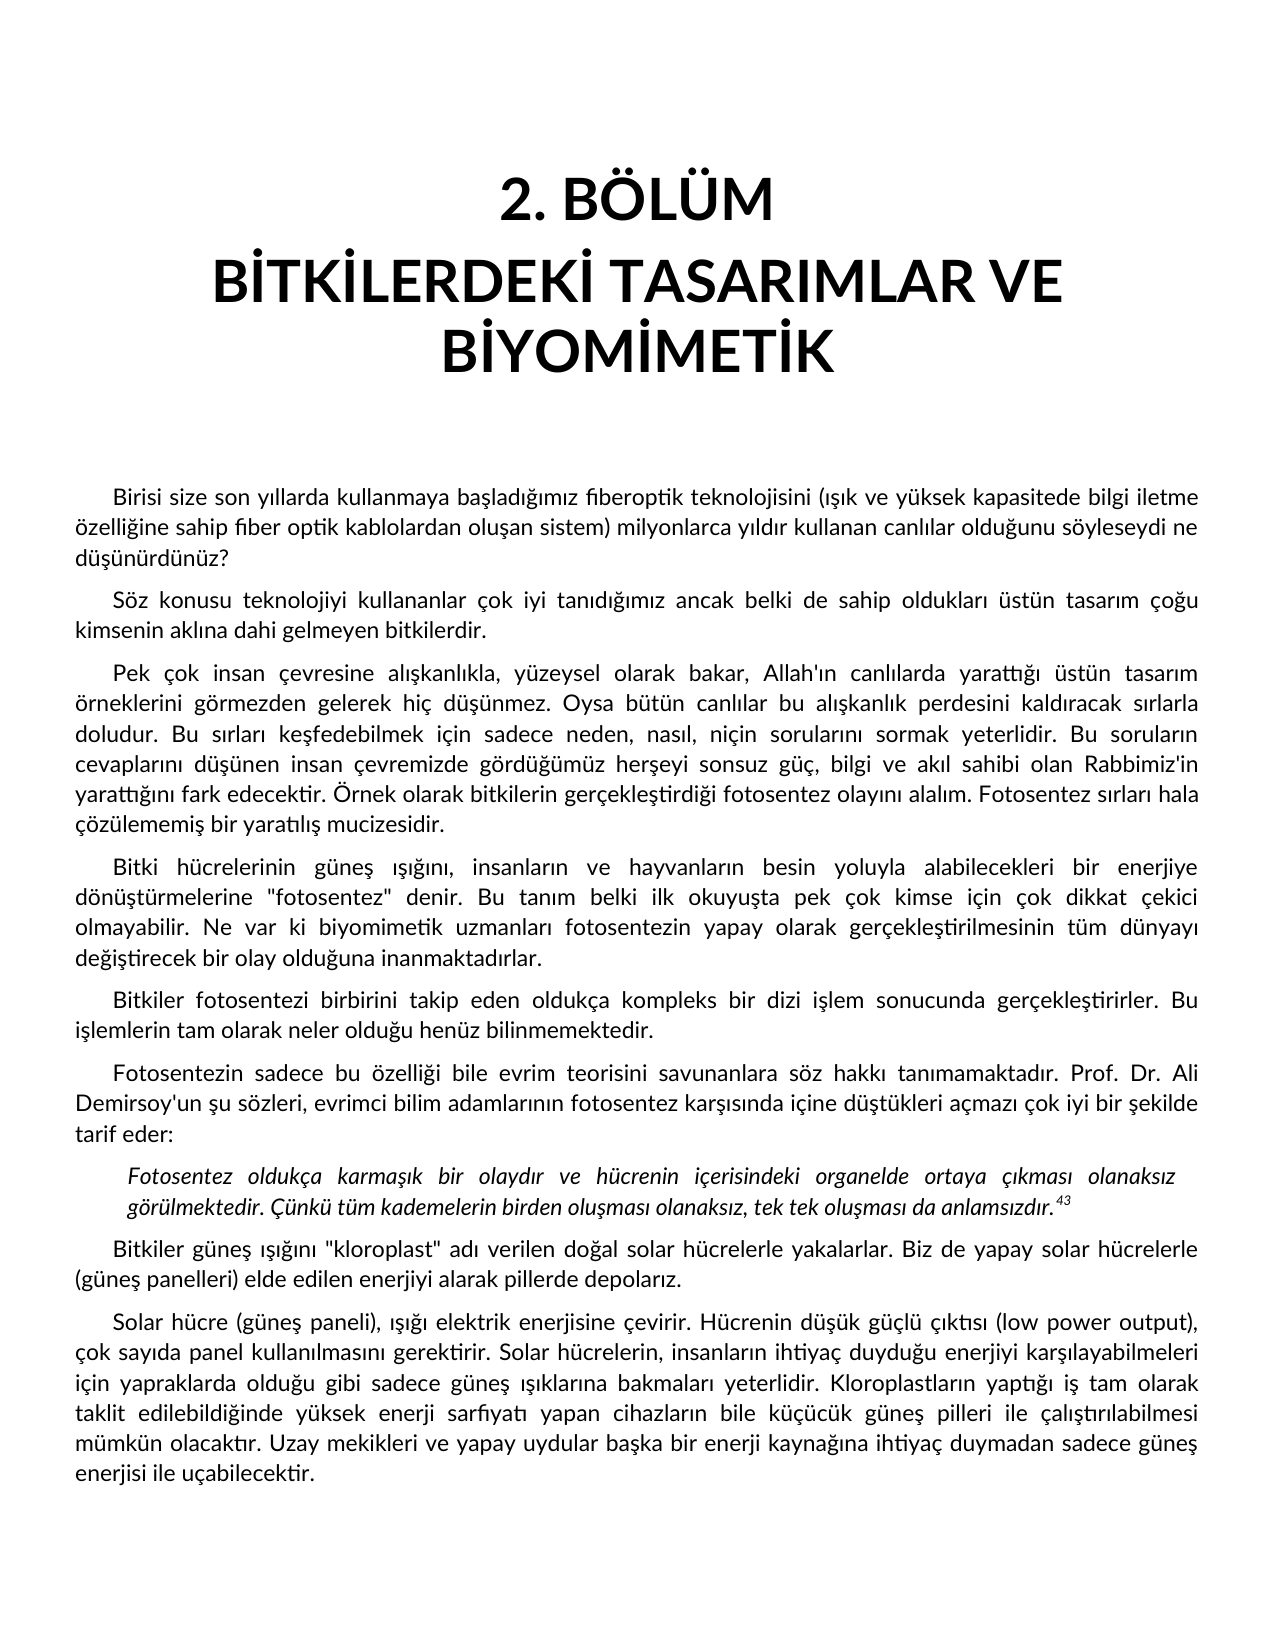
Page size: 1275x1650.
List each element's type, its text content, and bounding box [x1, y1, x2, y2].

text Bitkiler fotosentezi birbirini takip eden oldukça kompleks bir dizi işlem sonucunda gerçekleştirirler. Bu işlemlerin tam olarak neler olduğu henüz bilinmemektedir. [75, 986, 1200, 1044]
text Solar hücre (güneş paneli), ışığı elektrik enerjisine çevirir. Hücrenin düşük güçlü çıktısı (low power output), çok sayıda panel kullanılmasını gerektirir. Solar hücrelerin, insanların ihtiyaç duyduğu enerjiyi karşılayabilmeleri için yapraklarda olduğu gibi sadece güneş ışıklarına bakmaları yeterlidir. Kloroplastların yaptığı iş tam olarak taklit edilebildiğinde yüksek enerji sarfiyatı yapan cihazların bile küçücük güneş pilleri ile çalıştırılabilmesi mümkün olacaktır. Uzay mekikleri ve yapay uydular başka bir enerji kaynağına ihtiyaç duymadan sadece güneş enerjisi ile uçabilecektir. [75, 1308, 1200, 1486]
text Fotosentezin sadece bu özelliği bile evrim teorisini savunanlara söz hakkı tanımamaktadır. Prof. Dr. Ali Demirsoy'un şu sözleri, evrimci bilim adamlarının fotosentez karşısında içine düştükleri açmazı çok iyi bir şekilde tarif eder: [75, 1059, 1200, 1147]
subtitle BİTKİLERDEKİ TASARIMLAR VE BİYOMİMETİK [75, 245, 1200, 385]
subtitle 2. BÖLÜM [75, 162, 1200, 232]
text Pek çok insan çevresine alışkanlıkla, yüzeysel olarak bakar, Allah'ın canlılarda yarattığı üstün tasarım örneklerini görmezden gelerek hiç düşünmez. Oysa bütün canlılar bu alışkanlık perdesini kaldıracak sırlarla doludur. Bu sırları keşfedebilmek için sadece neden, nasıl, niçin sorularını sormak yeterlidir. Bu soruların cevaplarını düşünen insan çevremizde gördüğümüz herşeyi sonsuz güç, bilgi ve akıl sahibi olan Rabbimiz'in yarattığını fark edecektir. Örnek olarak bitkilerin gerçekleştirdiği fotosentez olayını alalım. Fotosentez sırları hala çözülememiş bir yaratılış mucizesidir. [75, 659, 1200, 837]
text Söz konusu teknolojiyi kullananlar çok iyi tanıdığımız ancak belki de sahip oldukları üstün tasarım çoğu kimsenin aklına dahi gelmeyen bitkilerdir. [75, 586, 1200, 644]
text Bitki hücrelerinin güneş ışığını, insanların ve hayvanların besin yoluyla alabilecekleri bir enerjiye dönüştürmelerine "fotosentez" denir. Bu tanım belki ilk okuyuşta pek çok kimse için çok dikkat çekici olmayabilir. Ne var ki biyomimetik uzmanları fotosentezin yapay olarak gerçekleştirilmesinin tüm dünyayı değiştirecek bir olay olduğuna inanmaktadırlar. [75, 853, 1200, 971]
text Birisi size son yıllarda kullanmaya başladığımız fiberoptik teknolojisini (ışık ve yüksek kapasitede bilgi iletme özelliğine sahip fiber optik kablolardan oluşan sistem) milyonlarca yıldır kullanan canlılar olduğunu söyleseydi ne düşünürdünüz? [75, 483, 1200, 571]
text Fotosentez oldukça karmaşık bir olaydır ve hücrenin içerisindeki organelde ortaya çıkması olanaksız görülmektedir. Çünkü tüm kademelerin birden oluşması olanaksız, tek tek oluşması da anlamsızdır.43 [127, 1162, 1177, 1220]
text Bitkiler güneş ışığını "kloroplast" adı verilen doğal solar hücrelerle yakalarlar. Biz de yapay solar hücrelerle (güneş panelleri) elde edilen enerjiyi alarak pillerde depolarız. [75, 1235, 1200, 1293]
